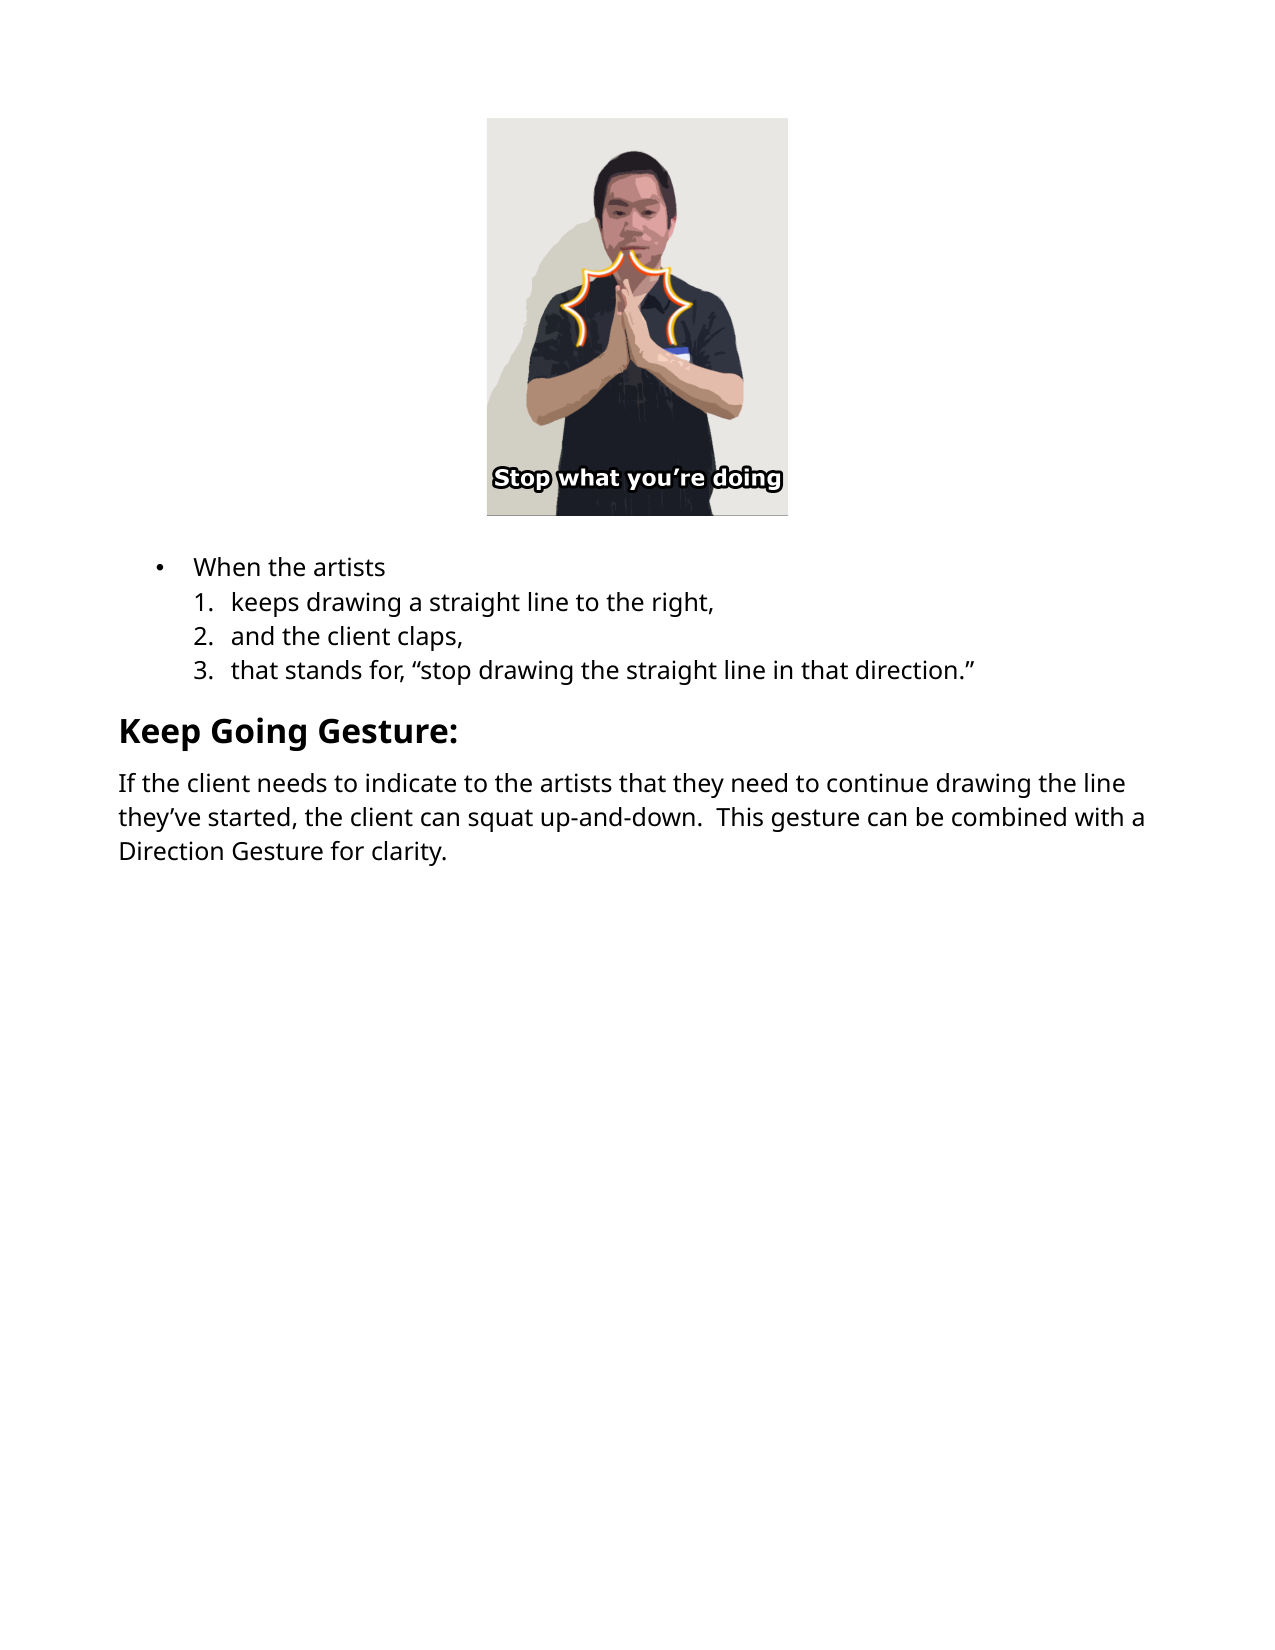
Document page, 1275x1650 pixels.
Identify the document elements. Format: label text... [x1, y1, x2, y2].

list that stands for, “stop drawing the straight line in that direction.” [193, 652, 1157, 686]
text If the client needs to indicate to the artists that they need to continue drawing the line they’ve started, the client can squat up-and-down. This gesture can be combined with a Direction Gesture for clarity. [118, 765, 1157, 868]
picture [486, 118, 789, 516]
list keeps drawing a straight line to the right, [193, 584, 1157, 618]
subtitle Keep Going Gesture: [118, 707, 1157, 753]
list and the client claps, [193, 618, 1157, 652]
list When the artists [156, 550, 1157, 584]
